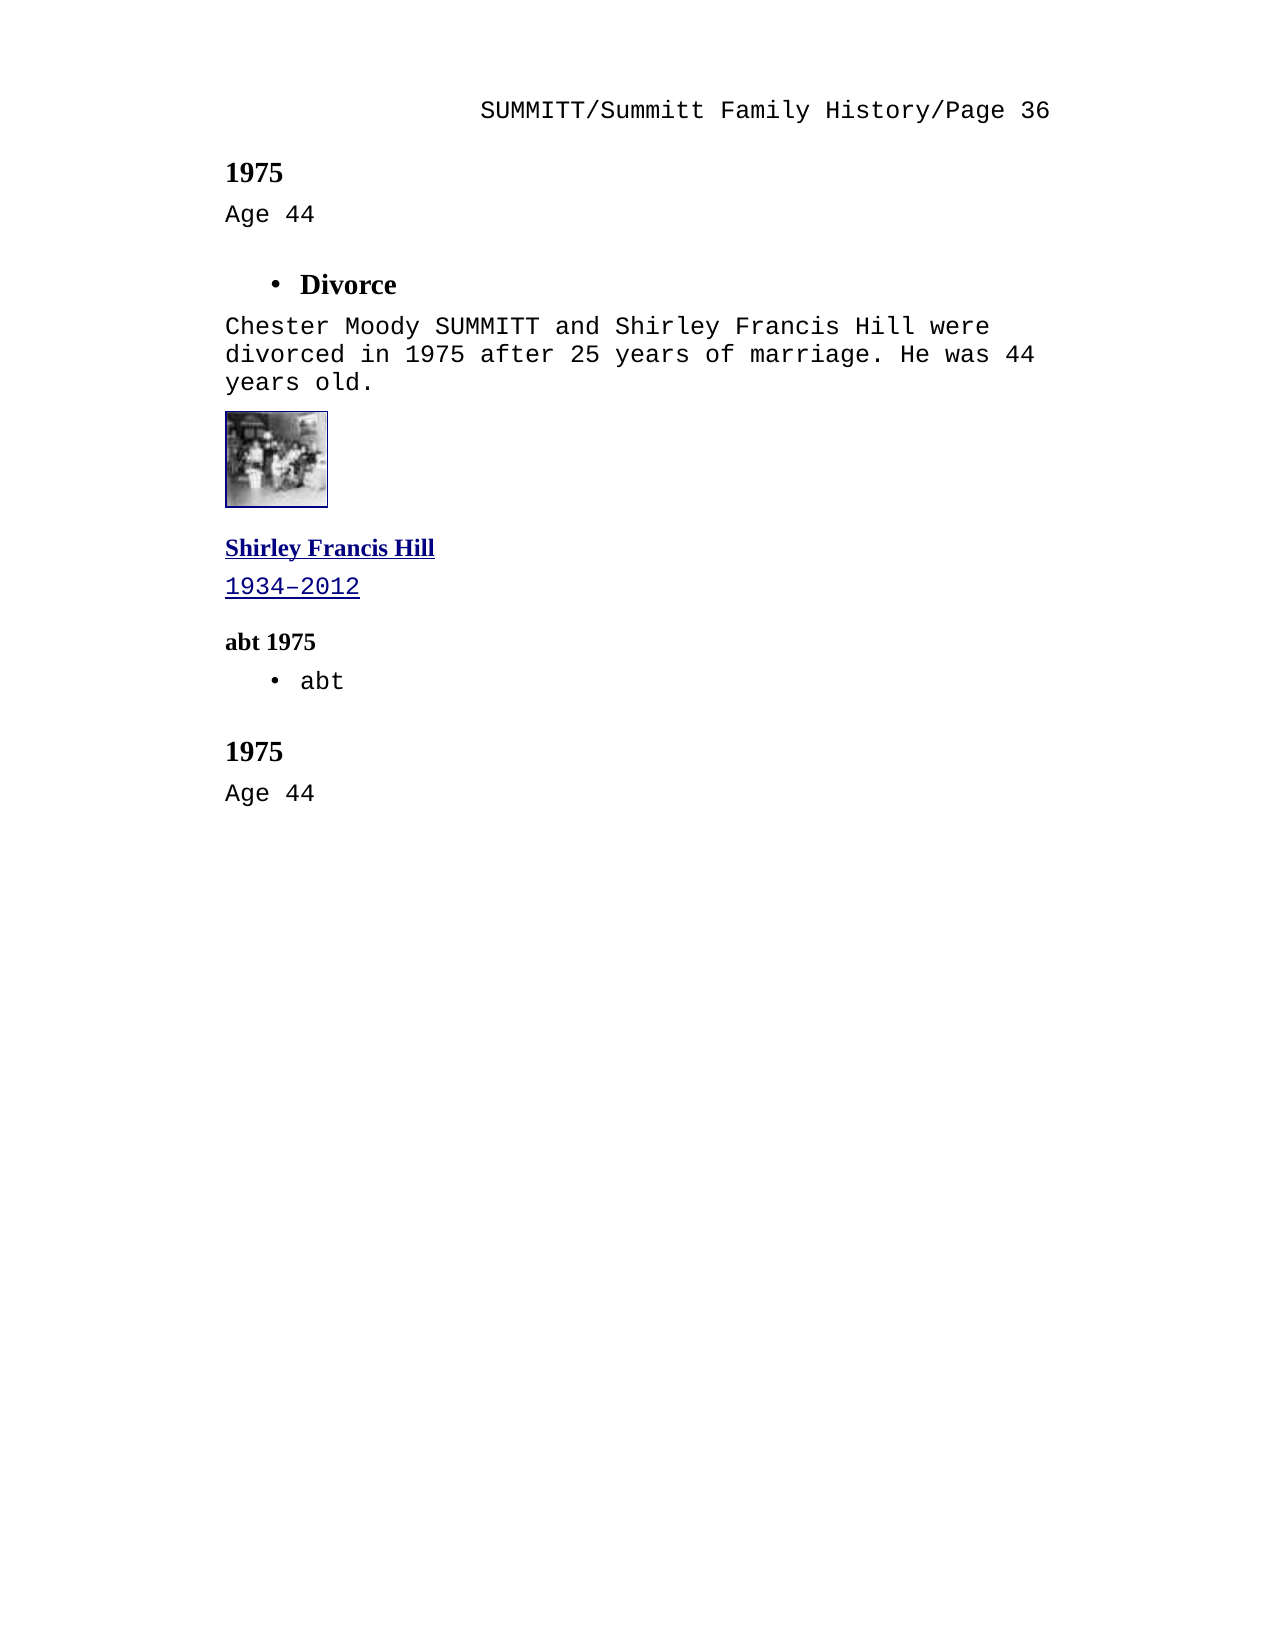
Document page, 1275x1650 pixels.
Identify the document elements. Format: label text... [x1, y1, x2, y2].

text 1934–2012 [225, 574, 1050, 602]
subtitle Shirley Francis Hill [225, 533, 1050, 561]
subtitle 1975 [225, 734, 1050, 768]
text Age 44 [225, 780, 1050, 809]
subtitle Divorce [271, 267, 1050, 301]
subtitle abt 1975 [225, 627, 1050, 656]
list abt [271, 668, 1050, 697]
picture [227, 412, 327, 506]
text Chester Moody SUMMITT and Shirley Francis Hill were divorced in 1975 after 25 years of marriage. He was 44 years old. [225, 313, 1050, 398]
text Age 44 [225, 201, 1050, 230]
subtitle 1975 [225, 155, 1050, 189]
